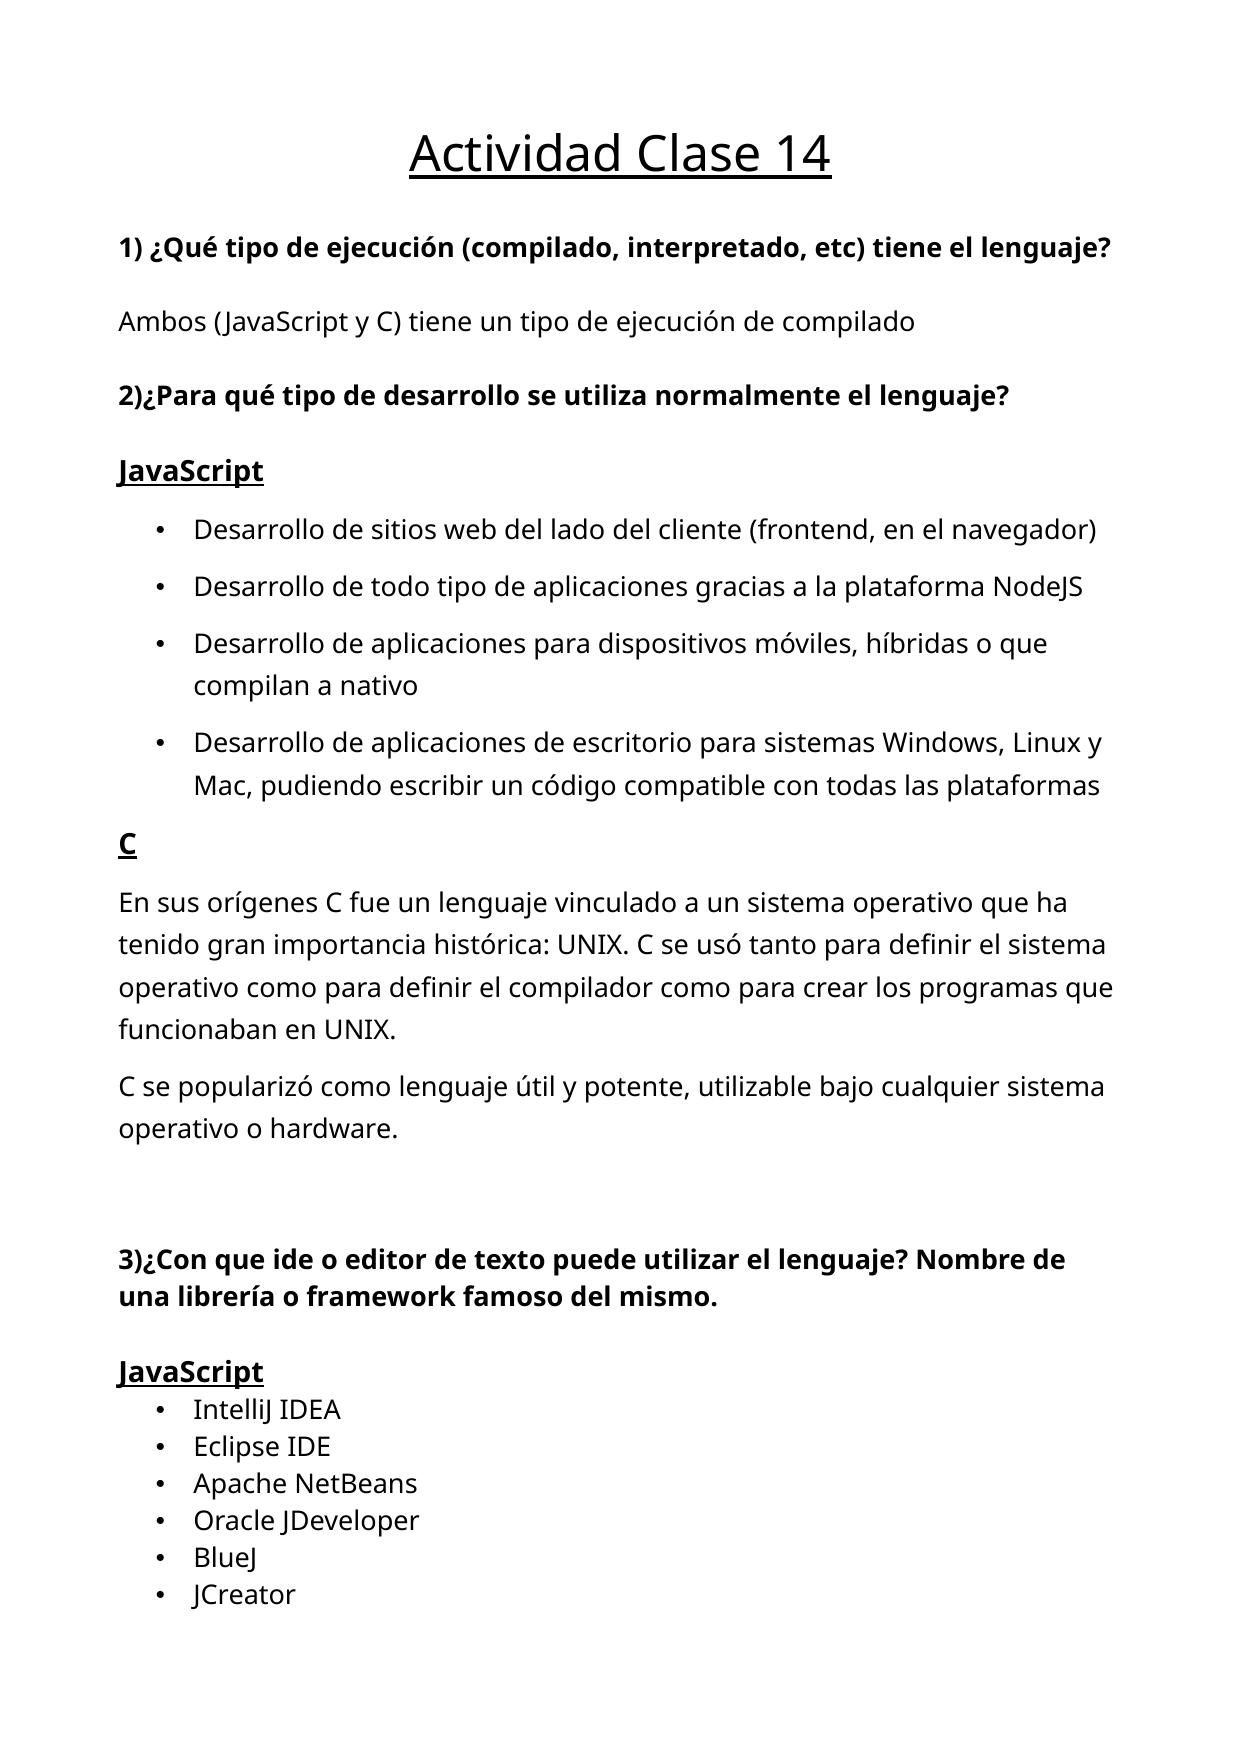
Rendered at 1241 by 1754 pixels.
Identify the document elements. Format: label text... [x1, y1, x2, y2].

text 3)¿Con que ide o editor de texto puede utilizar el lenguaje? Nombre de una librería o framework famoso del mismo. [118, 1241, 1122, 1314]
text Actividad Clase 14 [118, 118, 1122, 186]
list JCreator [156, 1575, 1122, 1612]
list Desarrollo de todo tipo de aplicaciones gracias a la plataforma NodeJS [156, 567, 1122, 604]
list Apache NetBeans [156, 1464, 1122, 1501]
list Desarrollo de aplicaciones de escritorio para sistemas Windows, Linux y Mac, pudiendo escribir un código compatible con todas las plataformas [156, 724, 1122, 803]
list Oracle JDeveloper [156, 1501, 1122, 1538]
list Desarrollo de sitios web del lado del cliente (frontend, en el navegador) [156, 510, 1122, 547]
text En sus orígenes C fue un lenguaje vinculado a un sistema operativo que ha tenido gran importancia histórica: UNIX. C se usó tanto para definir el sistema operativo como para definir el compilador como para crear los programas que funcionaban en UNIX. [118, 883, 1122, 1047]
text 2)¿Para qué tipo de desarrollo se utiliza normalmente el lenguaje? [118, 376, 1122, 413]
text C se popularizó como lenguaje útil y potente, utilizable bajo cualquier sistema operativo o hardware. [118, 1067, 1122, 1147]
list IntelliJ IDEA [156, 1391, 1122, 1428]
text Ambos (JavaScript y C) tiene un tipo de ejecución de compilado [118, 303, 1122, 339]
text 1) ¿Qué tipo de ejecución (compilado, interpretado, etc) tiene el lenguaje? [118, 229, 1122, 266]
text JavaScript [118, 1351, 1122, 1391]
list BlueJ [156, 1538, 1122, 1575]
list Desarrollo de aplicaciones para dispositivos móviles, híbridas o que compilan a nativo [156, 624, 1122, 703]
list Eclipse IDE [156, 1428, 1122, 1464]
text C [118, 823, 1122, 863]
text JavaScript [118, 450, 1122, 490]
